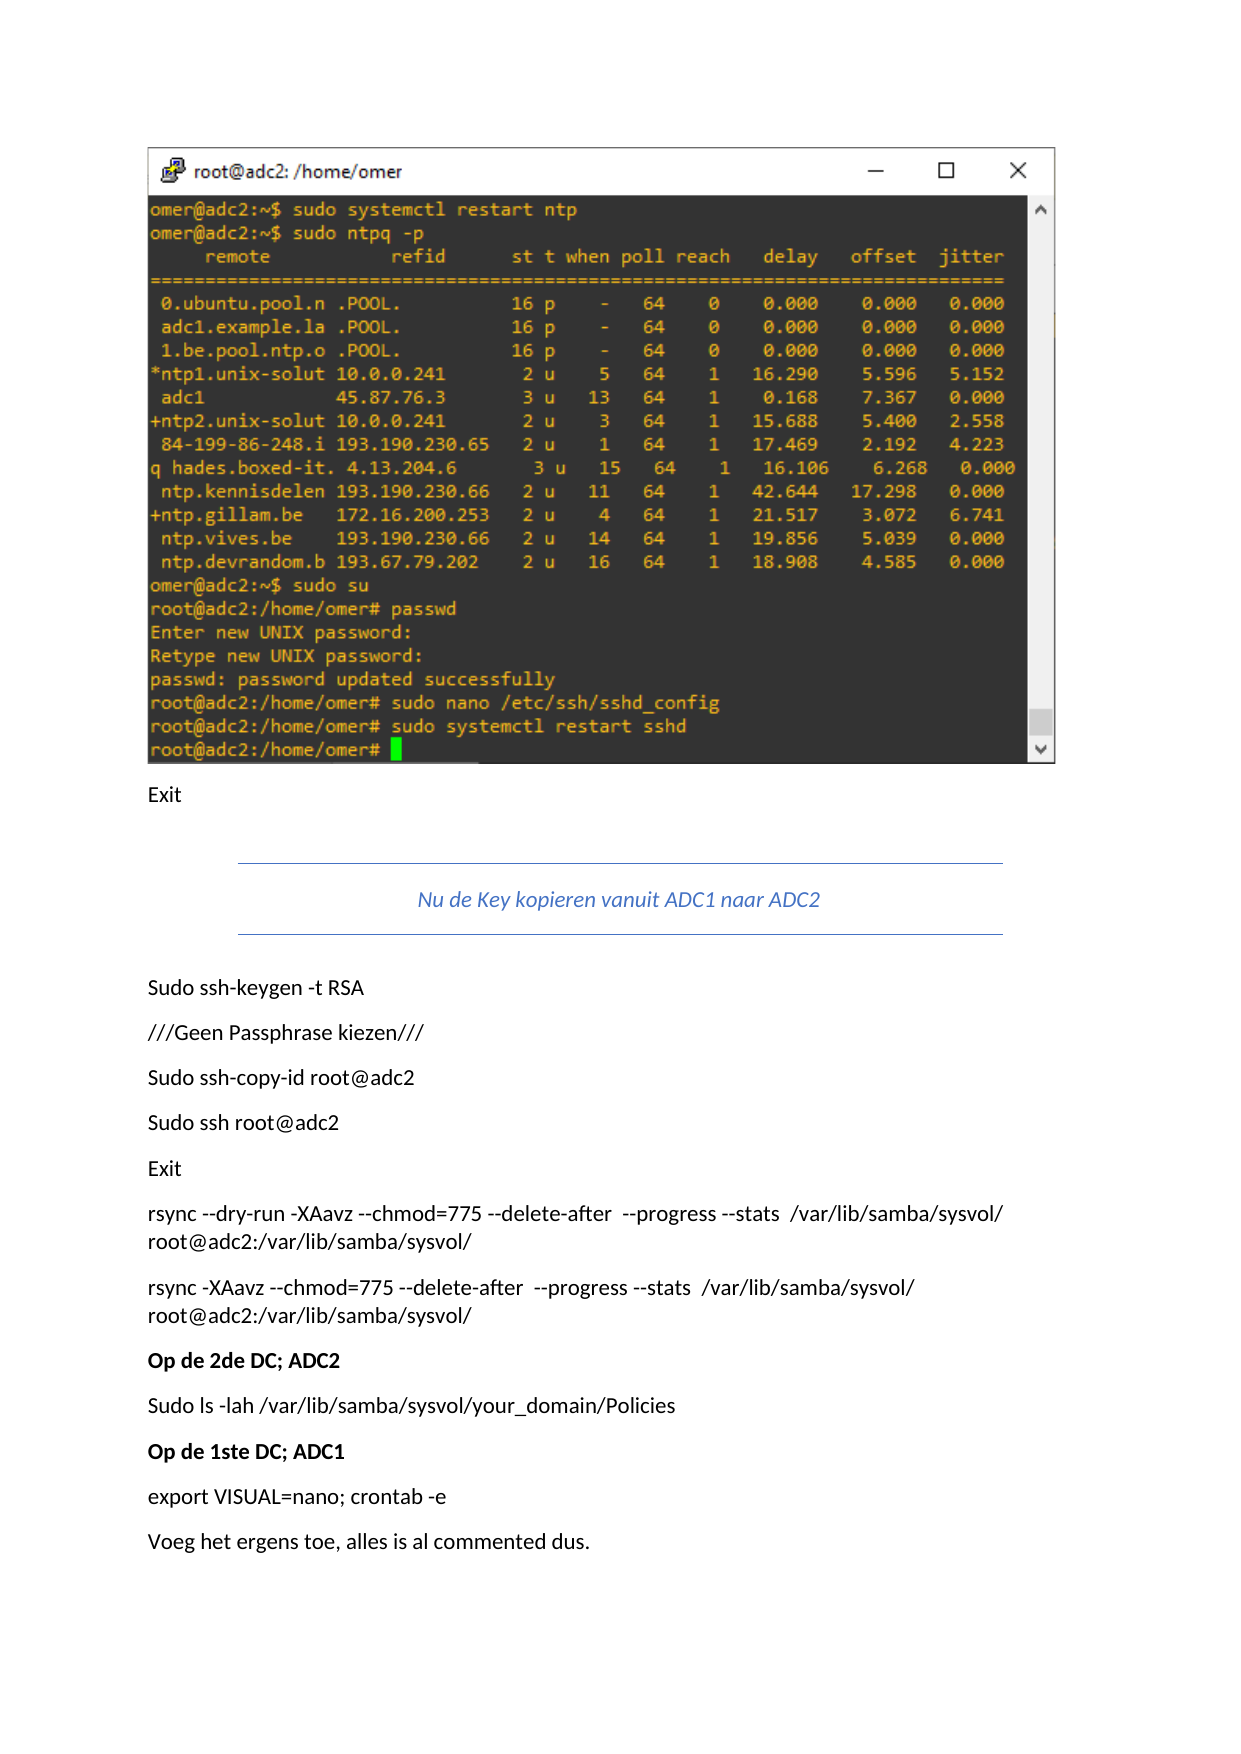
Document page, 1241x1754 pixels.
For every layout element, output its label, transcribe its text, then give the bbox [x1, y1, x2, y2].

text ///Geen Passphrase kiezen/// [148, 1018, 1093, 1046]
text Voeg het ergens toe, alles is al commented dus. [148, 1527, 1093, 1555]
text Sudo ssh-copy-id root@adc2 [148, 1063, 1093, 1091]
text rsync -XAavz --chmod=775 --delete-after --progress --stats /var/lib/samba/sysvol/ root@adc2:/var/lib/samba/sysvol/ [148, 1273, 1093, 1329]
text Nu de Key kopieren vanuit ADC1 naar ADC2 [238, 864, 1003, 934]
text Sudo ls -lah /var/lib/samba/sysvol/your_domain/Policies [148, 1392, 1093, 1420]
text Exit [148, 780, 1093, 808]
text rsync --dry-run -XAavz --chmod=775 --delete-after --progress --stats /var/lib/samba/sysvol/ root@adc2:/var/lib/samba/sysvol/ [148, 1199, 1093, 1256]
text Op de 2de DC; ADC2 [148, 1346, 1093, 1374]
text Sudo ssh root@adc2 [148, 1108, 1093, 1137]
text export VISUAL=nano; crontab -e [148, 1482, 1093, 1510]
text Op de 1ste DC; ADC1 [148, 1437, 1093, 1465]
text Exit [148, 1154, 1093, 1182]
text Sudo ssh-keygen -t RSA [148, 973, 1093, 1001]
